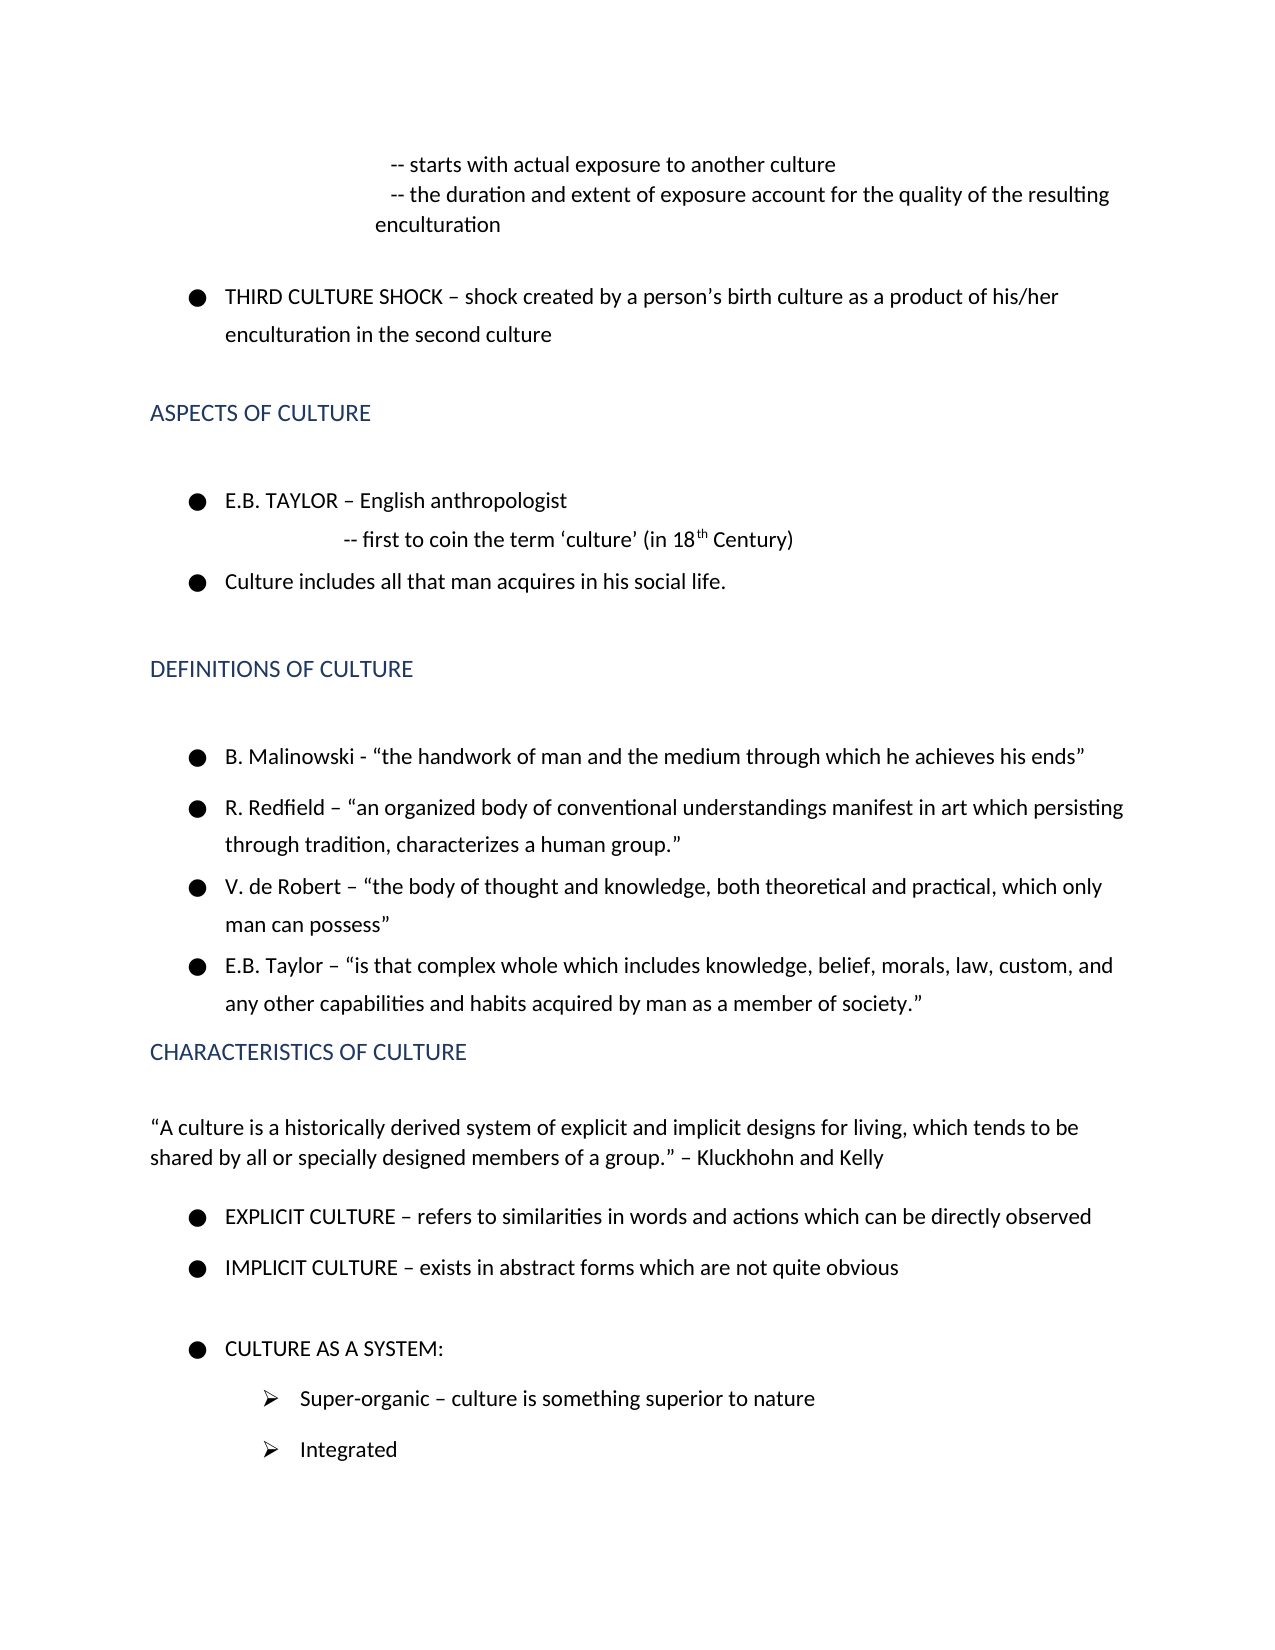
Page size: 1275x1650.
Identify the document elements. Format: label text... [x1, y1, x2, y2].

list B. Malinowski - “the handwork of man and the medium through which he achieves his ends” [187, 730, 1125, 777]
text -- starts with actual exposure to another culture [375, 150, 1125, 178]
list EXPLICIT CULTURE – refers to similarities in words and actions which can be directly observed [187, 1190, 1125, 1237]
text “A culture is a historically derived system of explicit and implicit designs for living, which tends to be shared by all or specially designed members of a group.” – Kluckhohn and Kelly [150, 1113, 1125, 1172]
list V. de Robert – “the body of thought and knowledge, both theoretical and practical, which only man can possess” [187, 861, 1125, 938]
subtitle DEFINITIONS OF CULTURE [150, 653, 1125, 683]
list R. Redfield – “an organized body of conventional understandings manifest in art which persisting through tradition, characterizes a human group.” [187, 781, 1125, 858]
list E.B. Taylor – “is that complex whole which includes knowledge, belief, morals, law, custom, and any other capabilities and habits acquired by man as a member of society.” [187, 940, 1125, 1017]
list THIRD CULTURE SHOCK – shock created by a person’s birth culture as a product of his/her enculturation in the second culture [187, 271, 1125, 348]
text -- the duration and extent of exposure account for the quality of the resulting enculturation [375, 180, 1125, 238]
text -- first to coin the term ‘culture’ (in 18th Century) [225, 525, 1125, 553]
list CULTURE AS A SYSTEM: [187, 1322, 1125, 1369]
list IMPLICIT CULTURE – exists in abstract forms which are not quite obvious [187, 1241, 1125, 1288]
list E.B. TAYLOR – English anthropologist [187, 474, 1125, 521]
subtitle ASPECTS OF CULTURE [150, 397, 1125, 428]
list Integrated [262, 1423, 1125, 1471]
subtitle CHARACTERISTICS OF CULTURE [150, 1036, 1125, 1066]
list Super-organic – culture is something superior to nature [262, 1373, 1125, 1420]
list Culture includes all that man acquires in his social life. [187, 555, 1125, 602]
